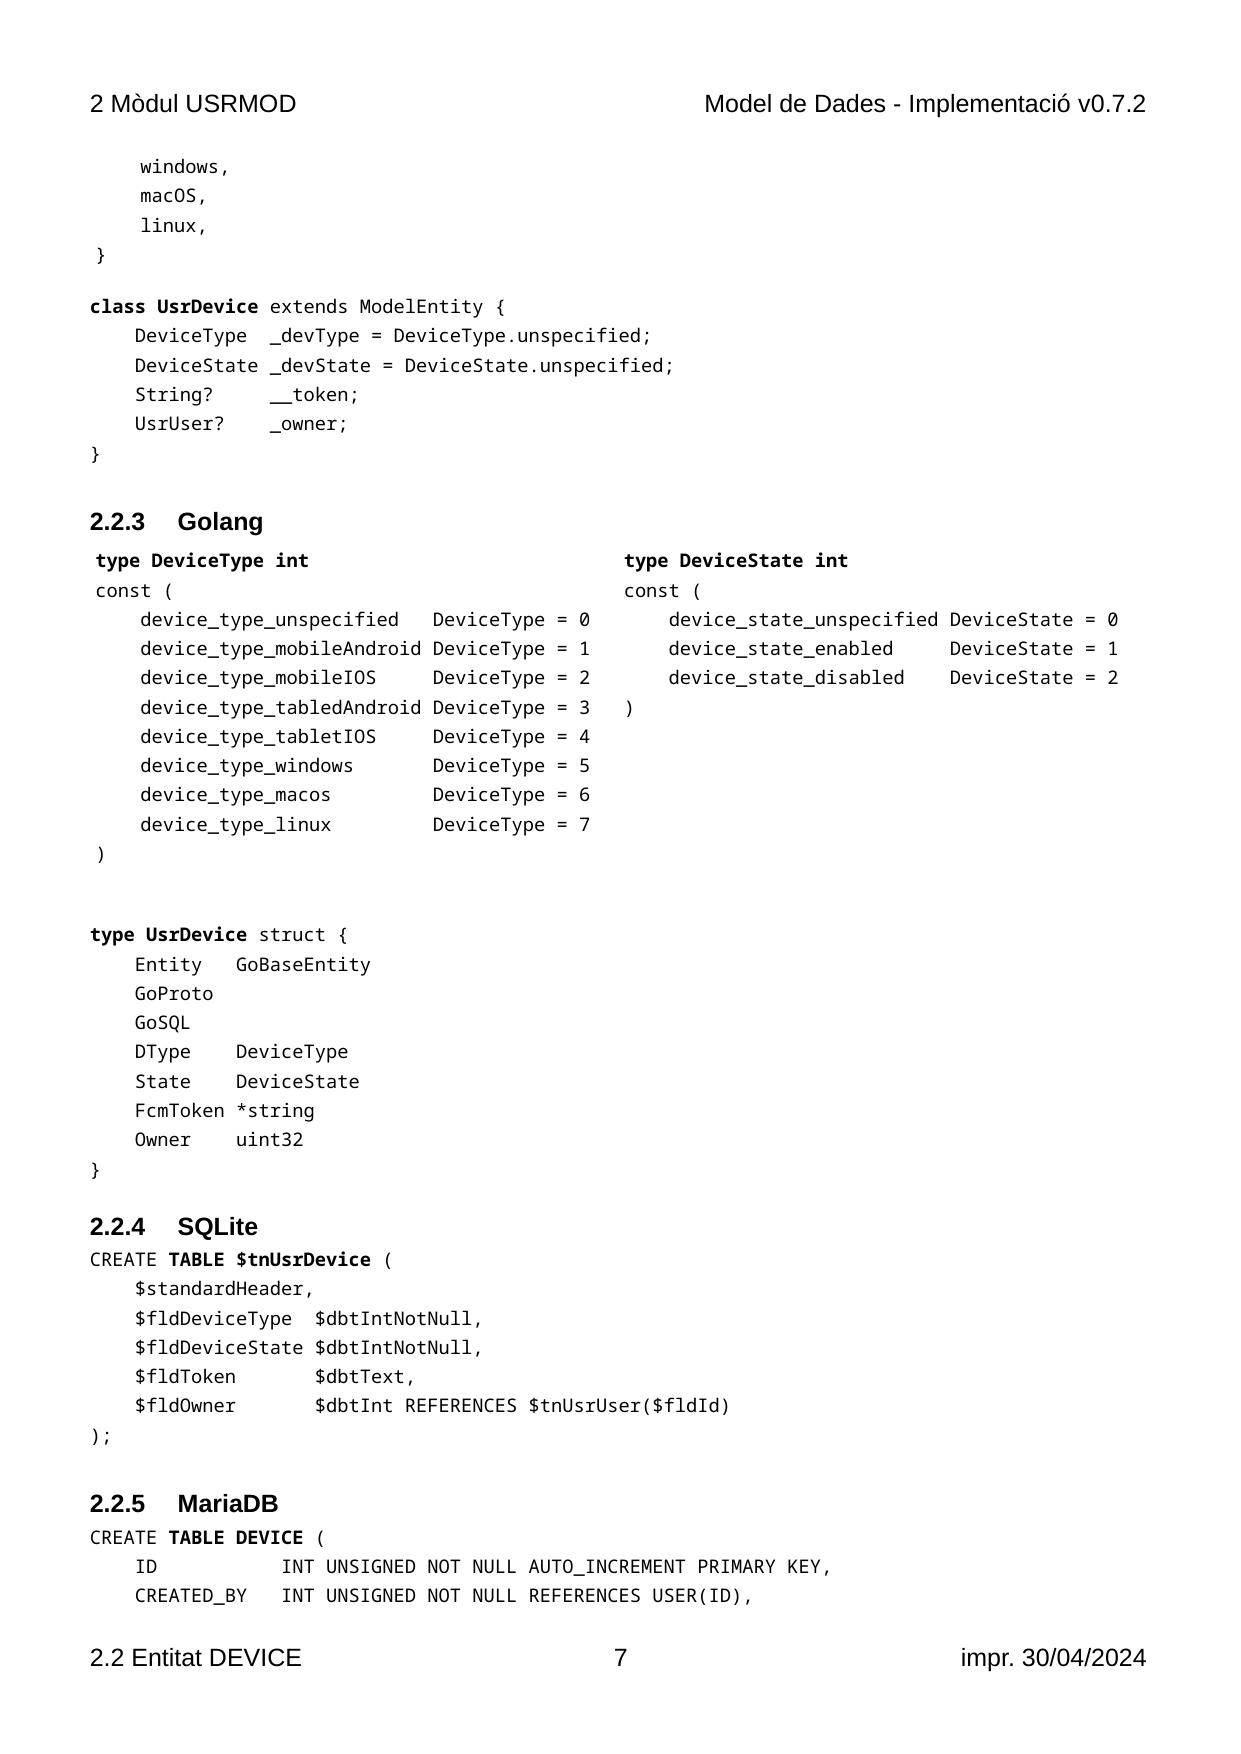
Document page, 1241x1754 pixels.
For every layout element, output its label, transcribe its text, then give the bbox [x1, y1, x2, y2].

text ID INT UNSIGNED NOT NULL AUTO_INCREMENT PRIMARY KEY, [89, 1553, 1146, 1579]
text $fldDeviceType $dbtIntNotNull, [89, 1305, 1146, 1331]
text $fldOwner $dbtInt REFERENCES $tnUsrUser($fldId) [89, 1393, 1146, 1418]
text CREATE TABLE DEVICE ( [89, 1524, 1146, 1550]
text $fldDeviceState $dbtIntNotNull, [89, 1334, 1146, 1360]
subtitle Golang [89, 507, 1146, 536]
text FcmToken *string [89, 1097, 1146, 1123]
text type UsrDevice struct { [89, 922, 1146, 947]
subtitle MariaDB [89, 1489, 1146, 1518]
text DeviceType _devType = DeviceType.unspecified; [89, 323, 1146, 348]
text $fldToken $dbtText, [89, 1363, 1146, 1389]
text CREATED_BY INT UNSIGNED NOT NULL REFERENCES USER(ID), [89, 1583, 1146, 1608]
text } [89, 440, 1146, 465]
text DeviceState _devState = DeviceState.unspecified; [89, 352, 1146, 377]
text State DeviceState [89, 1068, 1146, 1094]
text GoProto [89, 980, 1146, 1006]
text Owner uint32 [89, 1127, 1146, 1152]
text DType DeviceType [89, 1039, 1146, 1064]
text $standardHeader, [89, 1276, 1146, 1301]
table_header windows, macOS, linux, } [90, 148, 618, 293]
subtitle SQLite [89, 1212, 1146, 1241]
text GoSQL [89, 1009, 1146, 1035]
text class UsrDevice extends ModelEntity { [89, 293, 1146, 319]
text CREATE TABLE $tnUsrDevice ( [89, 1246, 1146, 1272]
table_header [618, 148, 1146, 293]
text Entity GoBaseEntity [89, 951, 1146, 977]
text String? __token; [89, 381, 1146, 407]
table_header type DeviceType int const ( device_type_unspecified DeviceType = 0 device_type_mobileAndroid DeviceType = 1 device_type_mobileIOS DeviceType = 2 device_type_tabledAndroid DeviceType = 3 device_type_tabletIOS DeviceType = 4 device_type_windows DeviceType = 5 device_type_macos DeviceType = 6 device_type_linux DeviceType = 7 ) [90, 542, 618, 892]
text UsrUser? _owner; [89, 411, 1146, 436]
table_header type DeviceState int const ( device_state_unspecified DeviceState = 0 device_state_enabled DeviceState = 1 device_state_disabled DeviceState = 2 ) [618, 542, 1146, 892]
text } [89, 1156, 1146, 1181]
text ); [89, 1422, 1146, 1448]
